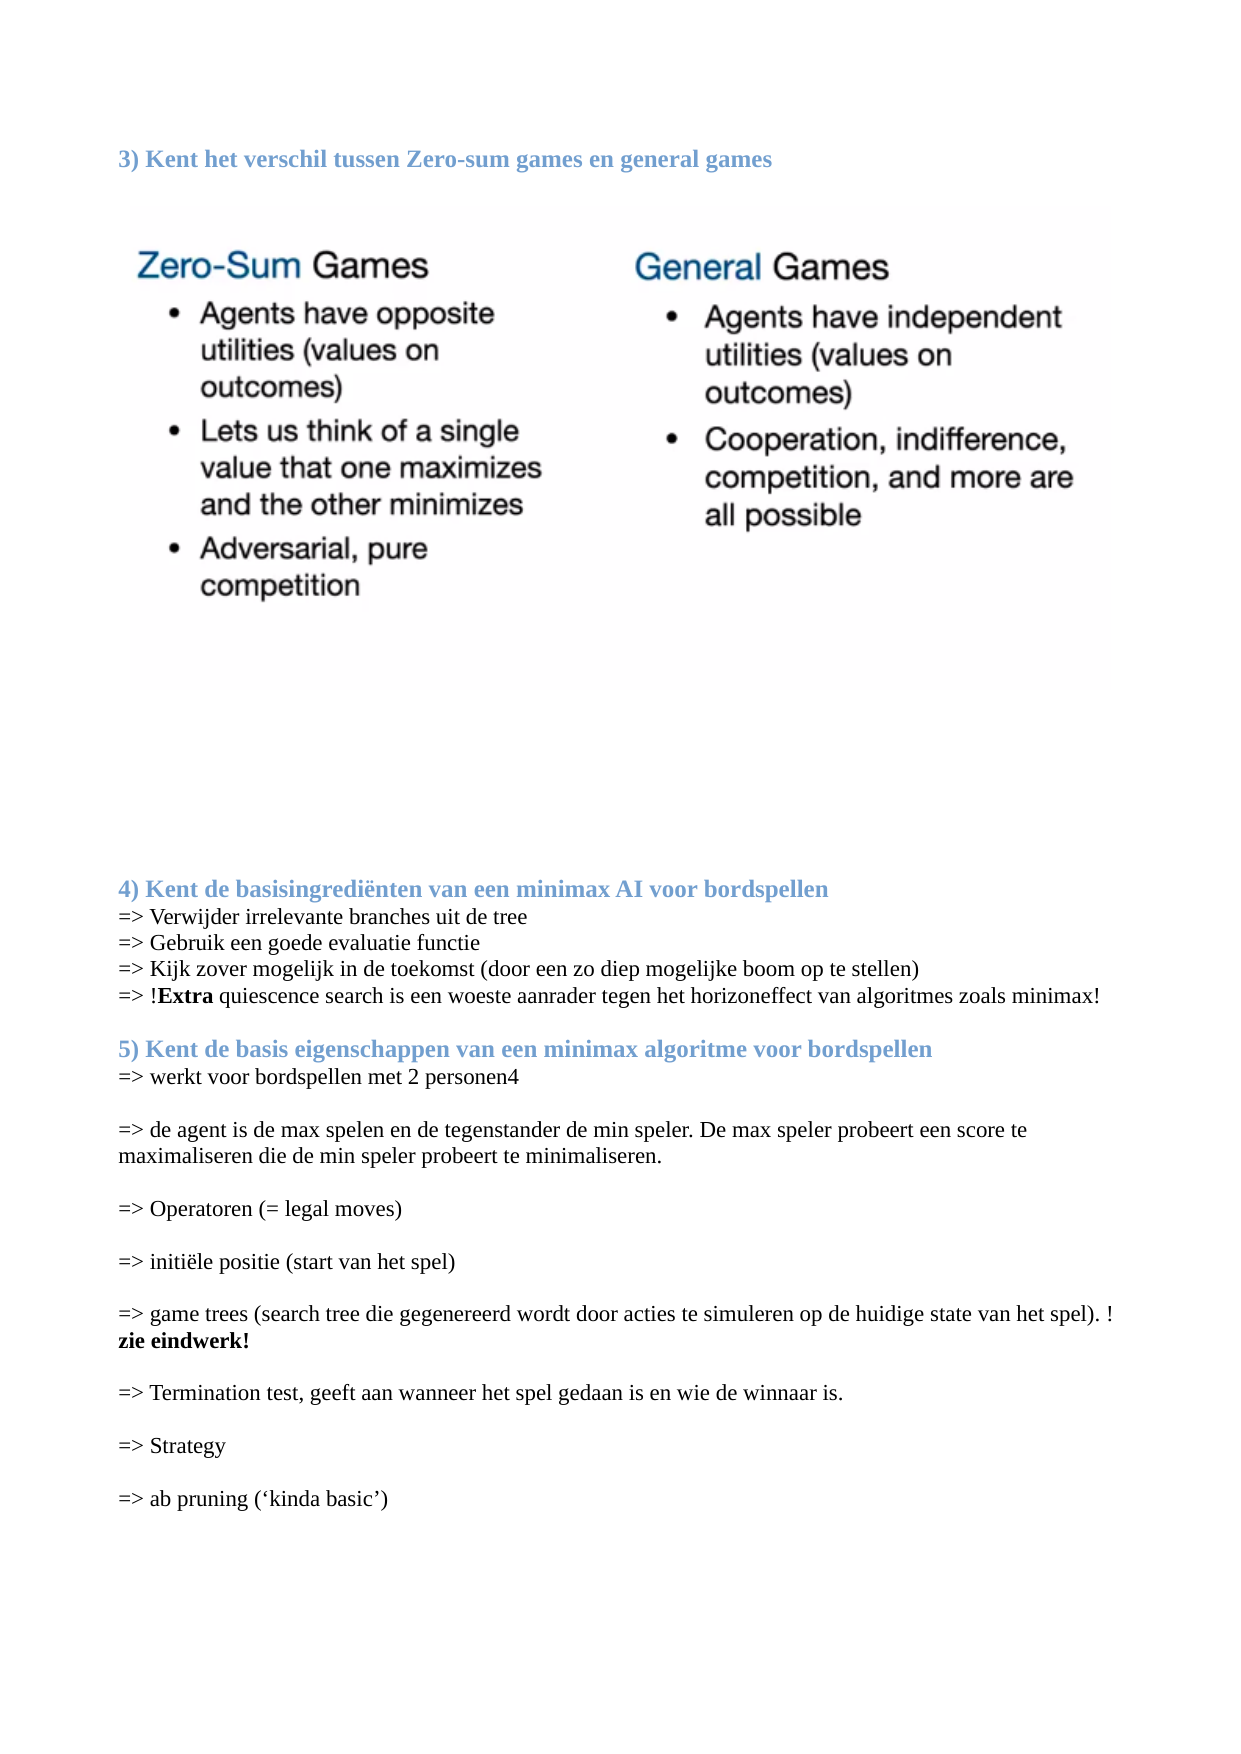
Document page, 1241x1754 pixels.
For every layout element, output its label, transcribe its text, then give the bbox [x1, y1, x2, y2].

text => Verwijder irrelevante branches uit de tree [118, 903, 1122, 929]
text 5) Kent de basis eigenschappen van een minimax algoritme voor bordspellen [118, 1034, 1122, 1063]
text => Operatoren (= legal moves) [118, 1195, 1122, 1221]
text => initiële positie (start van het spel) [118, 1248, 1122, 1274]
text 3) Kent het verschil tussen Zero-sum games en general games [118, 144, 1122, 173]
text => Gebruik een goede evaluatie functie [118, 929, 1122, 955]
text => game trees (search tree die gegenereerd wordt door acties te simuleren op de huidige state van het spel). !zie eindwerk! [118, 1300, 1122, 1353]
text => ab pruning (‘kinda basic’) [118, 1485, 1122, 1511]
text => de agent is de max spelen en de tegenstander de min speler. De max speler probeert een score te maximaliseren die de min speler probeert te minimaliseren. [118, 1116, 1122, 1169]
text => Termination test, geeft aan wanneer het spel gedaan is en wie de winnaar is. [118, 1379, 1122, 1406]
text => Kijk zover mogelijk in de toekomst (door een zo diep mogelijke boom op te stellen) [118, 955, 1122, 982]
picture [129, 206, 1111, 690]
text => !Extra quiescence search is een woeste aanrader tegen het horizoneffect van algoritmes zoals minimax! [118, 982, 1122, 1008]
text 4) Kent de basisingrediënten van een minimax AI voor bordspellen [118, 874, 1122, 903]
text => werkt voor bordspellen met 2 personen4 [118, 1063, 1122, 1089]
text => Strategy [118, 1432, 1122, 1458]
